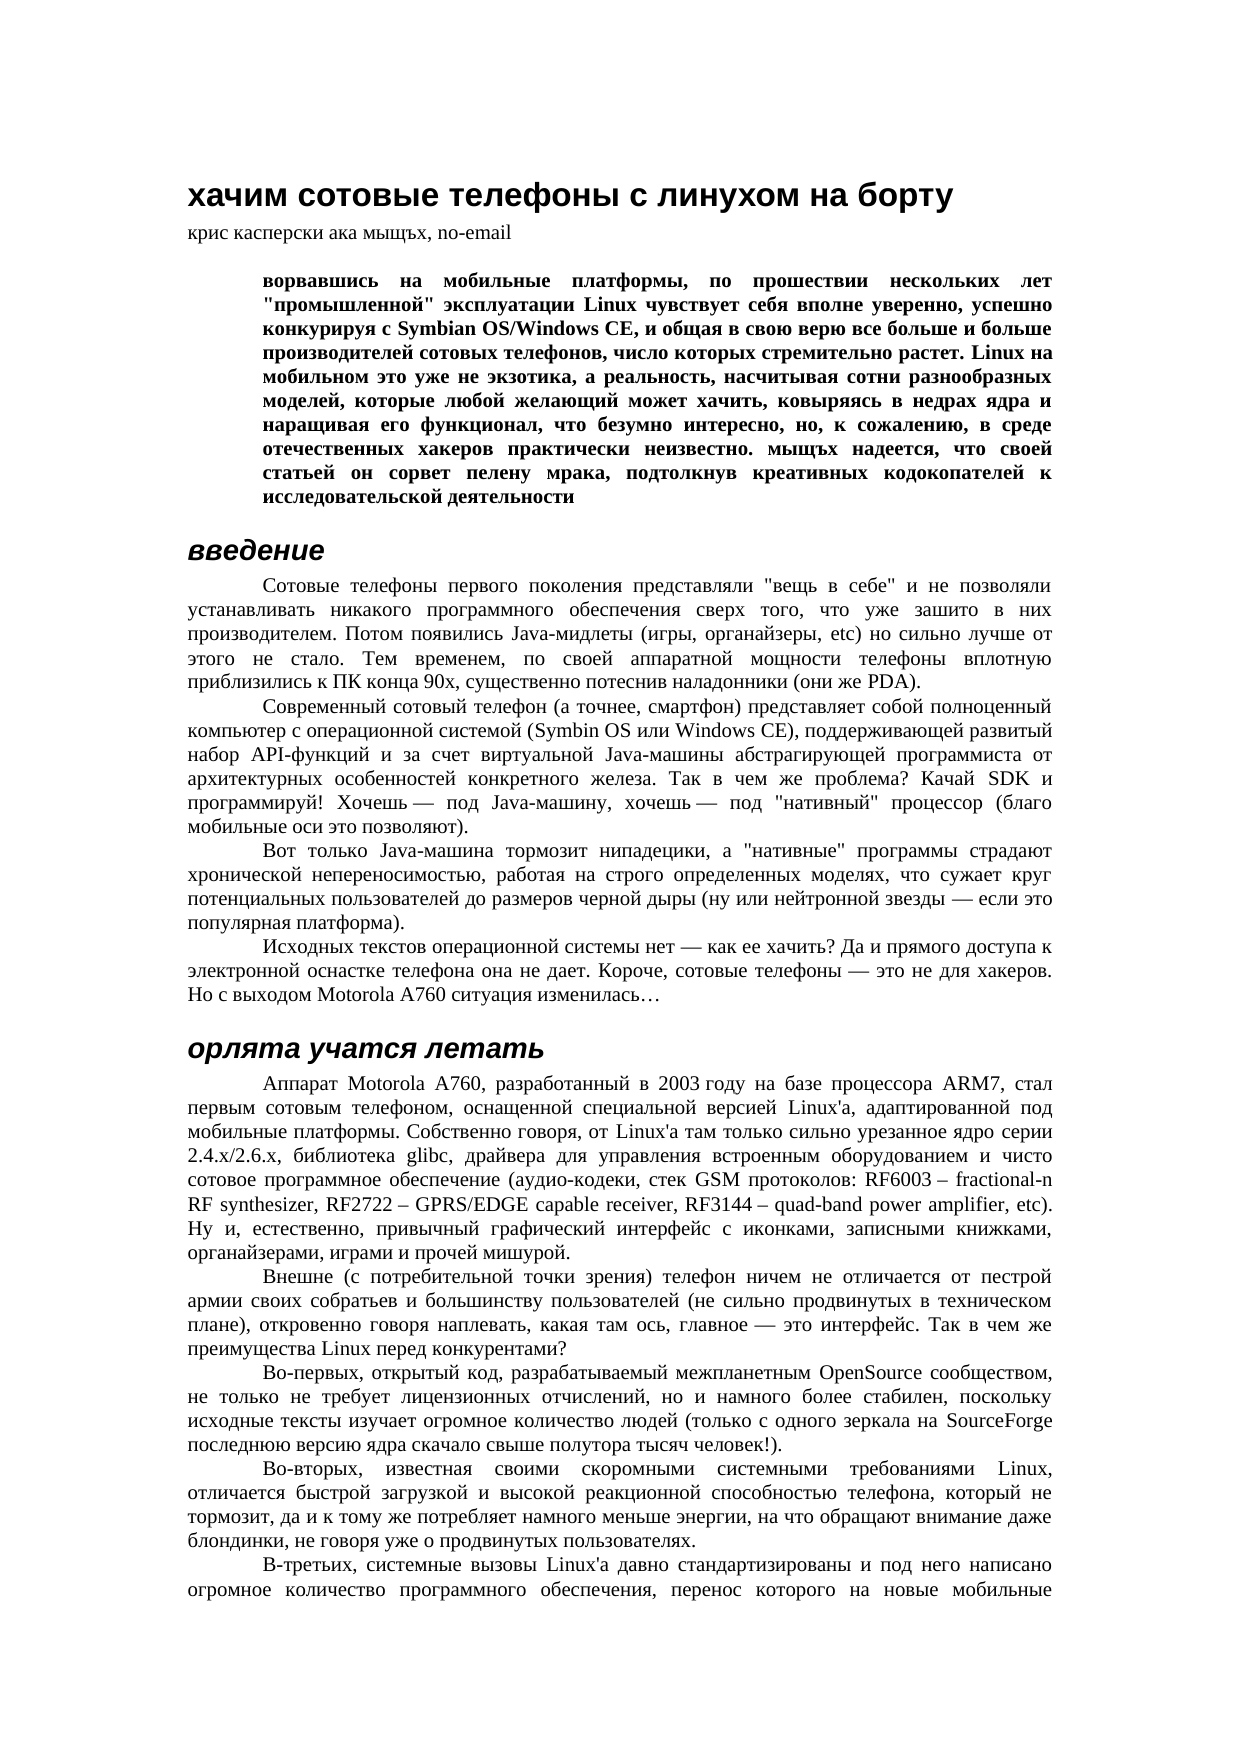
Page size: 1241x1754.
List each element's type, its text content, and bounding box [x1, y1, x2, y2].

text Внешне (с потребительной точки зрения) телефон ничем не отличается от пестрой армии своих собратьев и большинству пользователей (не сильно продвинутых в техническом плане), откровенно говоря наплевать, какая там ось, главное — это интерфейс. Так в чем же преимущества Linux перед конкурентами? [187, 1264, 1053, 1360]
text Во-вторых, известная своими скоромными системными требованиями Linux, отличается быстрой загрузкой и высокой реакционной способностью телефона, который не тормозит, да и к тому же потребляет намного меньше энергии, на что обращают внимание даже блондинки, не говоря уже о продвинутых пользователях. [187, 1456, 1053, 1552]
text В-третьих, системные вызовы Linux'а давно стандартизированы и под него написано огромное количество программного обеспечения, перенос которого на новые мобильные [187, 1552, 1053, 1601]
text Сотовые телефоны первого поколения представляли "вещь в себе" и не позволяли устанавливать никакого программного обеспечения сверх того, что уже зашито в них производителем. Потом появились Java-мидлеты (игры, органайзеры, etc) но сильно лучше от этого не стало. Тем временем, по своей аппаратной мощности телефоны вплотную приблизились к ПК конца 90х, существенно потеснив наладонники (они же PDA). [187, 573, 1053, 693]
text Современный сотовый телефон (а точнее, смартфон) представляет собой полноценный компьютер с операционной системой (Symbin OS или Windows CE), поддерживающей развитый набор API-функций и за счет виртуальной Java-машины абстрагирующей программиста от архитектурных особенностей конкретного железа. Так в чем же проблема? Качай SDK и программируй! Хочешь — под Java-машину, хочешь — под "нативный" процессор (благо мобильные оси это позволяют). [187, 693, 1053, 838]
text Аппарат Motorola A760, разработанный в 2003 году на базе процессора ARM7, стал первым сотовым телефоном, оснащенной специальной версией Linux'а, адаптированной под мобильные платформы. Собственно говоря, от Linux'а там только сильно урезанное ядро серии 2.4.x/2.6.x, библиотека glibc, драйвера для управления встроенным оборудованием и чисто сотовое программное обеспечение (аудио-кодеки, стек GSM протоколов: RF6003 – fractional-n RF synthesizer, RF2722 – GPRS/EDGE capable receiver, RF3144 – quad-band power amplifier, etc). Ну и, естественно, привычный графический интерфейс с иконками, записными книжками, органайзерами, играми и прочей мишурой. [187, 1071, 1053, 1264]
subtitle хачим сотовые телефоны с линухом на борту [187, 175, 1053, 213]
text Во-первых, открытый код, разрабатываемый межпланетным OpenSource сообществом, не только не требует лицензионных отчислений, но и намного более стабилен, поскольку исходные тексты изучает огромное количество людей (только с одного зеркала на SourceForge последнюю версию ядра скачало свыше полутора тысяч человек!). [187, 1360, 1053, 1456]
subtitle введение [187, 533, 1053, 567]
text Вот только Java-машина тормозит нипадецики, а "нативные" программы страдают хронической непереносимостью, работая на строго определенных моделях, что сужает круг потенциальных пользователей до размеров черной дыры (ну или нейтронной звезды — если это популярная платформа). [187, 838, 1053, 934]
text ворвавшись на мобильные платформы, по прошествии нескольких лет "промышленной" эксплуатации Linux чувствует себя вполне уверенно, успешно конкурируя с Symbian OS/Windows CE, и общая в свою верю все больше и больше производителей сотовых телефонов, число которых стремительно растет. Linux на мобильном это уже не экзотика, а реальность, насчитывая сотни разнообразных моделей, которые любой желающий может хачить, ковыряясь в недрах ядра и наращивая его функционал, что безумно интересно, но, к сожалению, в среде отечественных хакеров практически неизвестно. мыщъх надеется, что своей статьей он сорвет пелену мрака, подтолкнув креативных кодокопателей к исследовательской деятельности [262, 268, 1053, 508]
text Исходных текстов операционной системы нет — как ее хачить? Да и прямого доступа к электронной оснастке телефона она не дает. Короче, сотовые телефоны — это не для хакеров. Но с выходом Motorola A760 ситуация изменилась… [187, 934, 1053, 1006]
text крис касперски ака мыщъх, no-email [187, 220, 1053, 244]
subtitle орлята учатся летать [187, 1031, 1053, 1065]
